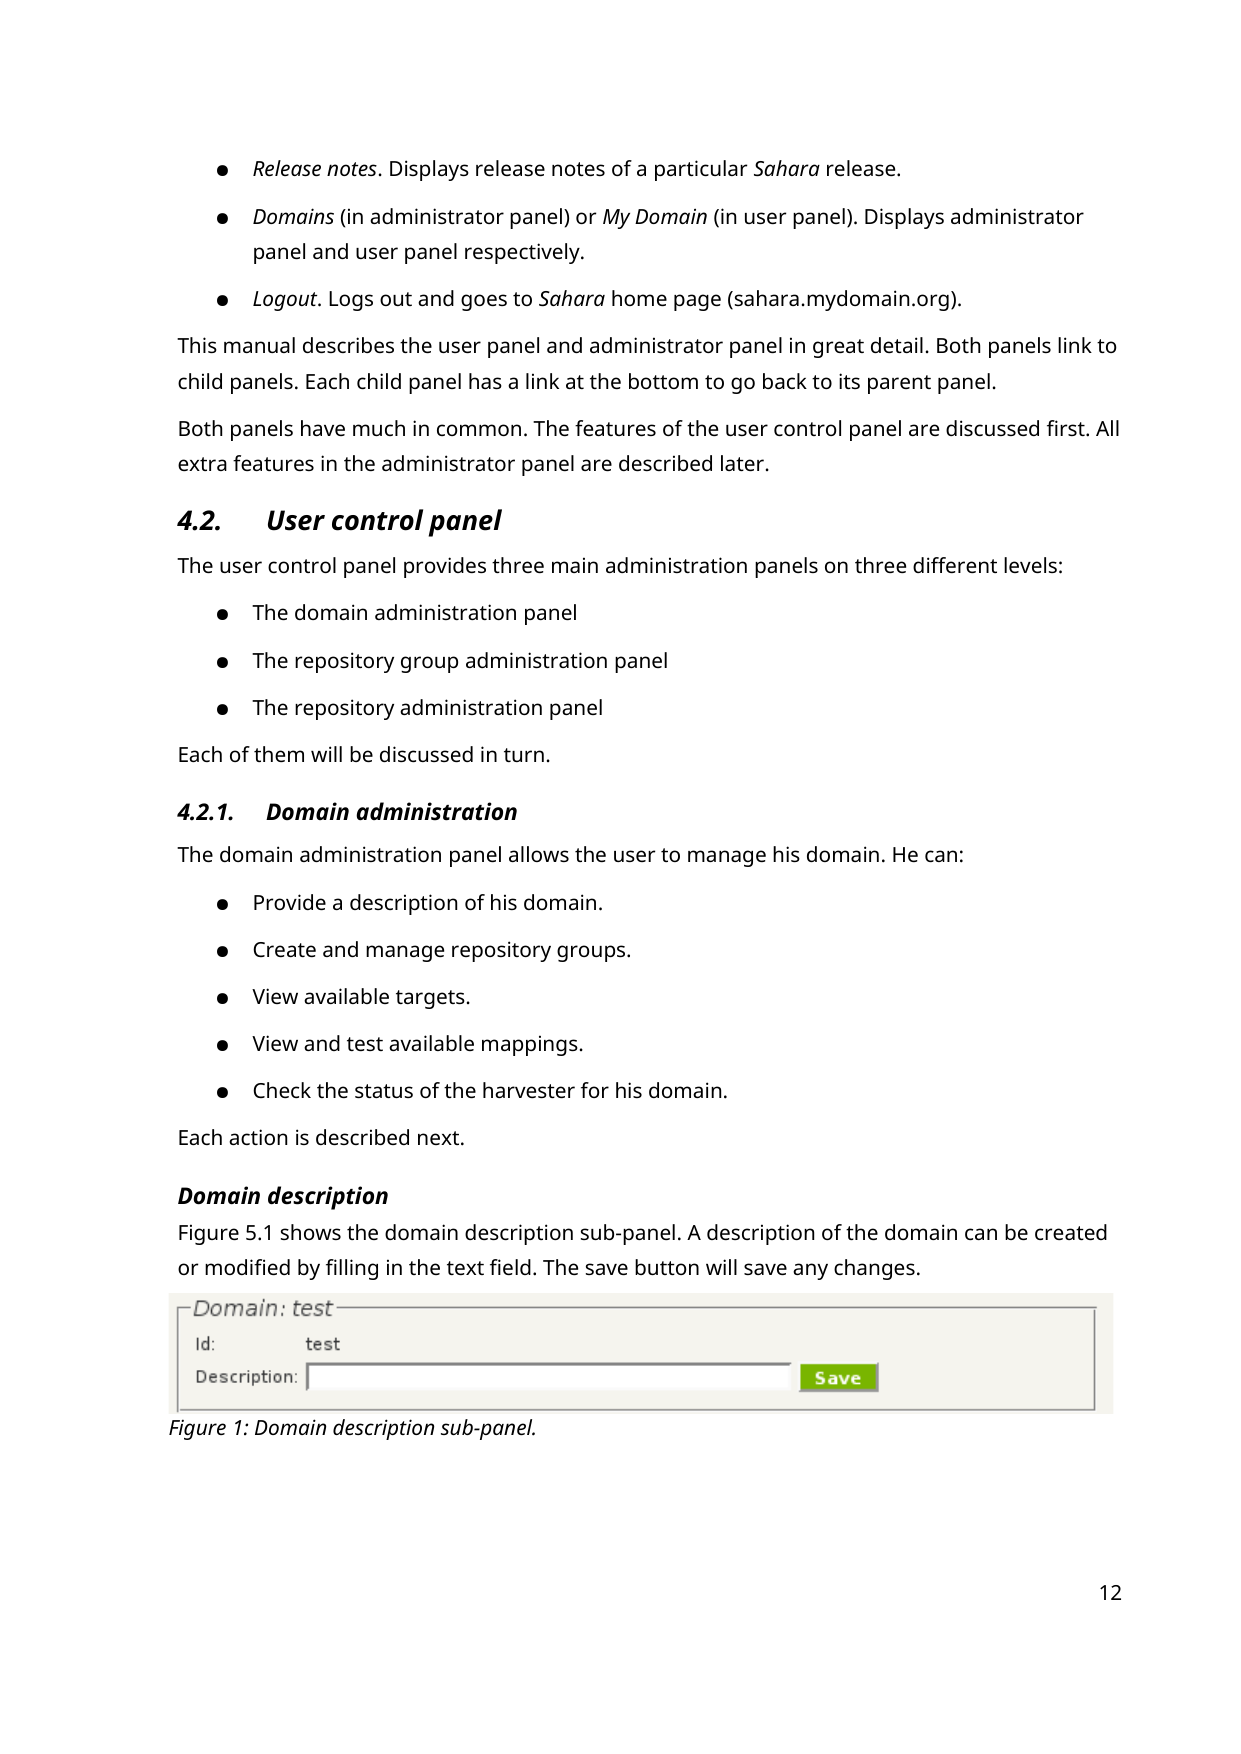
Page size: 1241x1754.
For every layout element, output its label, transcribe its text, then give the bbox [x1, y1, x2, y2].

subtitle User control panel [177, 502, 1122, 538]
subtitle Domain administration [177, 792, 1122, 827]
text Both panels have much in common. The features of the user control panel are discussed first. All extra features in the administrator panel are described later. [177, 407, 1122, 478]
text Figure 1: Domain description sub-panel. [168, 1293, 1131, 1442]
list Create and manage repository groups. [215, 928, 1122, 963]
list The repository group administration panel [215, 639, 1122, 674]
subtitle Domain description [177, 1176, 1122, 1211]
text Each of them will be discussed in turn. [177, 733, 1122, 768]
list View available targets. [215, 975, 1122, 1010]
list Provide a description of his domain. [215, 881, 1122, 916]
list Check the status of the harvester for his domain. [215, 1069, 1122, 1105]
text This manual describes the user panel and administrator panel in great detail. Both panels link to child panels. Each child panel has a link at the bottom to go back to its parent panel. [177, 324, 1122, 395]
list Domains (in administrator panel) or My Domain (in user panel). Displays administrator panel and user panel respectively. [215, 195, 1122, 266]
list The domain administration panel [215, 592, 1122, 627]
text Each action is described next. [177, 1117, 1122, 1152]
text Figure 5.1 shows the domain description sub-panel. A description of the domain can be created or modified by filling in the text field. The save button will save any changes. [177, 1211, 1122, 1282]
text The domain administration panel allows the user to manage his domain. He can: [177, 833, 1122, 869]
text The user control panel provides three main administration panels on three different levels: [177, 544, 1122, 580]
list Release notes. Displays release notes of a particular Sahara release. [215, 148, 1122, 183]
picture [168, 1293, 1114, 1414]
list Logout. Logs out and goes to Sahara home page (sahara.mydomain.org). [215, 277, 1122, 313]
list The repository administration panel [215, 686, 1122, 721]
list View and test available mappings. [215, 1022, 1122, 1058]
